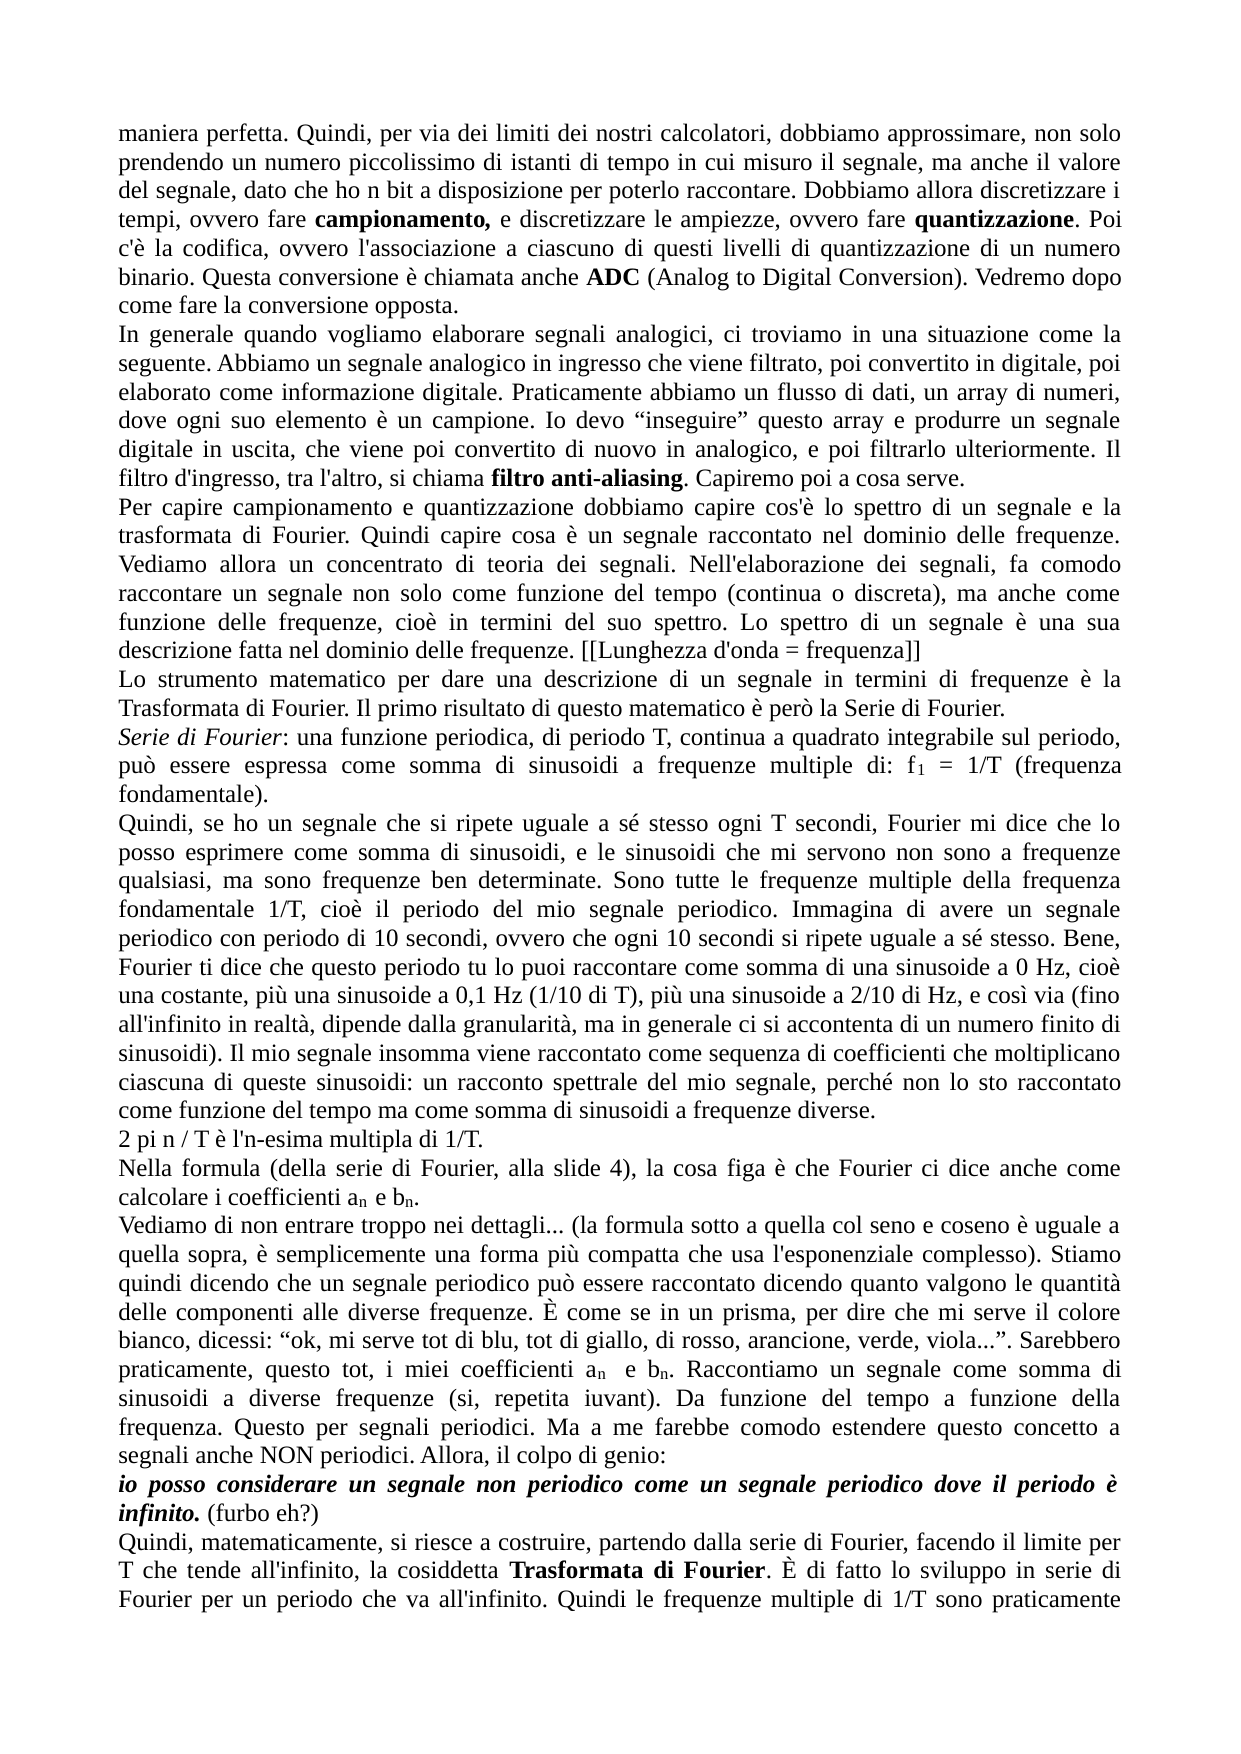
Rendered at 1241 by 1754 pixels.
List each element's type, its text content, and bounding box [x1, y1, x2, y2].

text 2 pi n / T è l'n-esima multipla di 1/T. [118, 1124, 1122, 1153]
text In generale quando vogliamo elaborare segnali analogici, ci troviamo in una situazione come la seguente. Abbiamo un segnale analogico in ingresso che viene filtrato, poi convertito in digitale, poi elaborato come informazione digitale. Praticamente abbiamo un flusso di dati, un array di numeri, dove ogni suo elemento è un campione. Io devo “inseguire” questo array e produrre un segnale digitale in uscita, che viene poi convertito di nuovo in analogico, e poi filtrarlo ulteriormente. Il filtro d'ingresso, tra l'altro, si chiama filtro anti-aliasing. Capiremo poi a cosa serve. [118, 319, 1122, 492]
text Lo strumento matematico per dare una descrizione di un segnale in termini di frequenze è la Trasformata di Fourier. Il primo risultato di questo matematico è però la Serie di Fourier. [118, 664, 1122, 722]
text maniera perfetta. Quindi, per via dei limiti dei nostri calcolatori, dobbiamo approssimare, non solo prendendo un numero piccolissimo di istanti di tempo in cui misuro il segnale, ma anche il valore del segnale, dato che ho n bit a disposizione per poterlo raccontare. Dobbiamo allora discretizzare i tempi, ovvero fare campionamento, e discretizzare le ampiezze, ovvero fare quantizzazione. Poi c'è la codifica, ovvero l'associazione a ciascuno di questi livelli di quantizzazione di un numero binario. Questa conversione è chiamata anche ADC (Analog to Digital Conversion). Vedremo dopo come fare la conversione opposta. [118, 118, 1122, 319]
text Quindi, se ho un segnale che si ripete uguale a sé stesso ogni T secondi, Fourier mi dice che lo posso esprimere come somma di sinusoidi, e le sinusoidi che mi servono non sono a frequenze qualsiasi, ma sono frequenze ben determinate. Sono tutte le frequenze multiple della frequenza fondamentale 1/T, cioè il periodo del mio segnale periodico. Immagina di avere un segnale periodico con periodo di 10 secondi, ovvero che ogni 10 secondi si ripete uguale a sé stesso. Bene, Fourier ti dice che questo periodo tu lo puoi raccontare come somma di una sinusoide a 0 Hz, cioè una costante, più una sinusoide a 0,1 Hz (1/10 di T), più una sinusoide a 2/10 di Hz, e così via (fino all'infinito in realtà, dipende dalla granularità, ma in generale ci si accontenta di un numero finito di sinusoidi). Il mio segnale insomma viene raccontato come sequenza di coefficienti che moltiplicano ciascuna di queste sinusoidi: un racconto spettrale del mio segnale, perché non lo sto raccontato come funzione del tempo ma come somma di sinusoidi a frequenze diverse. [118, 808, 1122, 1124]
text Serie di Fourier: una funzione periodica, di periodo T, continua a quadrato integrabile sul periodo, può essere espressa come somma di sinusoidi a frequenze multiple di: f1 = 1/T (frequenza fondamentale). [118, 722, 1122, 808]
text io posso considerare un segnale non periodico come un segnale periodico dove il periodo è infinito. (furbo eh?) [118, 1469, 1122, 1527]
text Per capire campionamento e quantizzazione dobbiamo capire cos'è lo spettro di un segnale e la trasformata di Fourier. Quindi capire cosa è un segnale raccontato nel dominio delle frequenze. Vediamo allora un concentrato di teoria dei segnali. Nell'elaborazione dei segnali, fa comodo raccontare un segnale non solo come funzione del tempo (continua o discreta), ma anche come funzione delle frequenze, cioè in termini del suo spettro. Lo spettro di un segnale è una sua descrizione fatta nel dominio delle frequenze. [[Lunghezza d'onda = frequenza]] [118, 492, 1122, 664]
text Nella formula (della serie di Fourier, alla slide 4), la cosa figa è che Fourier ci dice anche come calcolare i coefficienti an e bn. [118, 1153, 1122, 1211]
text Vediamo di non entrare troppo nei dettagli... (la formula sotto a quella col seno e coseno è uguale a quella sopra, è semplicemente una forma più compatta che usa l'esponenziale complesso). Stiamo quindi dicendo che un segnale periodico può essere raccontato dicendo quanto valgono le quantità delle componenti alle diverse frequenze. È come se in un prisma, per dire che mi serve il colore bianco, dicessi: “ok, mi serve tot di blu, tot di giallo, di rosso, arancione, verde, viola...”. Sarebbero praticamente, questo tot, i miei coefficienti an e bn. Raccontiamo un segnale come somma di sinusoidi a diverse frequenze (si, repetita iuvant). Da funzione del tempo a funzione della frequenza. Questo per segnali periodici. Ma a me farebbe comodo estendere questo concetto a segnali anche NON periodici. Allora, il colpo di genio: [118, 1211, 1122, 1469]
text Quindi, matematicamente, si riesce a costruire, partendo dalla serie di Fourier, facendo il limite per T che tende all'infinito, la cosiddetta Trasformata di Fourier. È di fatto lo sviluppo in serie di Fourier per un periodo che va all'infinito. Quindi le frequenze multiple di 1/T sono praticamente [118, 1527, 1122, 1613]
